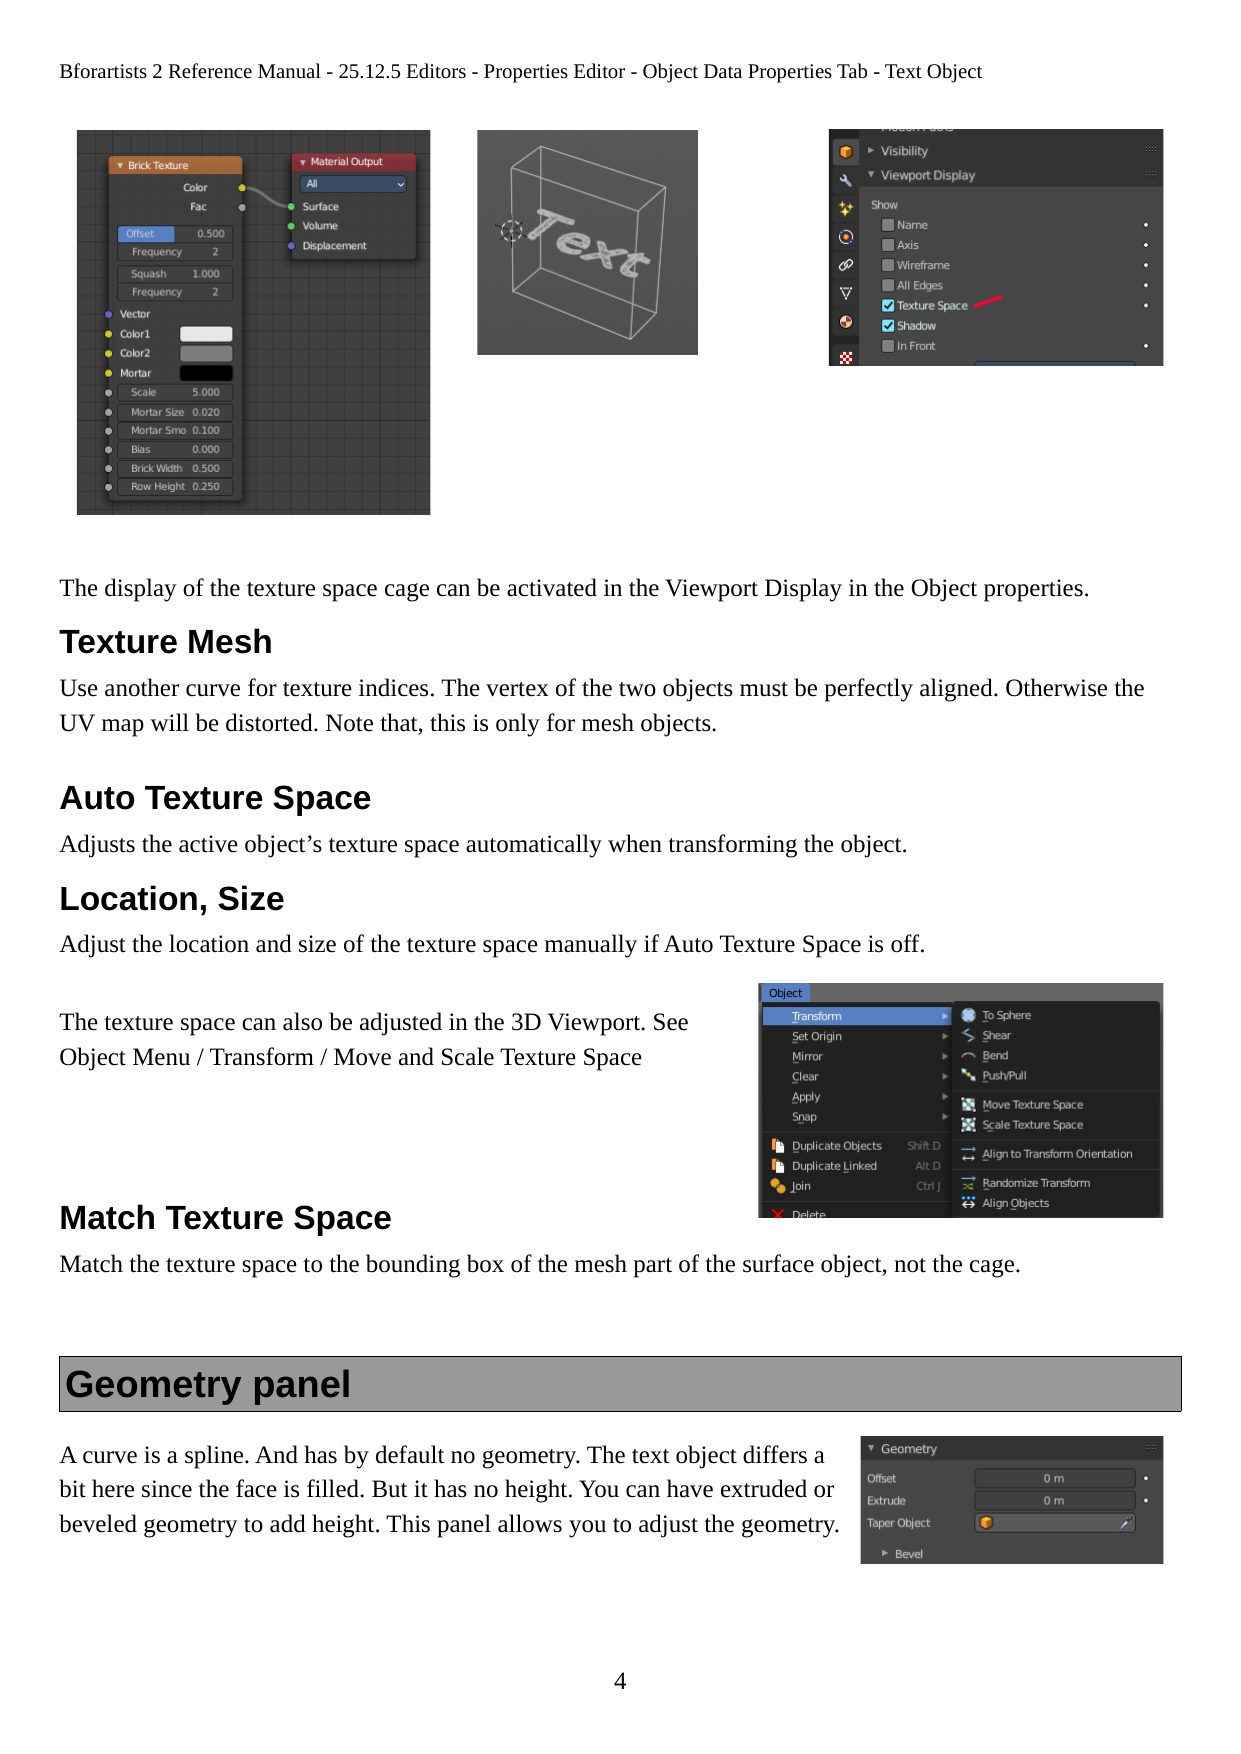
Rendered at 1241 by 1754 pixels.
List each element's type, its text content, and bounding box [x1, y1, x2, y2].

picture [76, 130, 431, 515]
text Adjust the location and size of the texture space manually if Auto Texture Space is off. [59, 929, 1181, 958]
text The display of the texture space cage can be activated in the Viewport Display in the Object properties. [59, 573, 1181, 601]
subtitle Match Texture Space [59, 1198, 1181, 1237]
picture [828, 129, 1164, 366]
subtitle Location, Size [59, 878, 1181, 917]
text Match the texture space to the bounding box of the mesh part of the surface object, not the cage. [59, 1249, 1181, 1278]
text A curve is a spline. And has by default no geometry. The text object differs a bit here since the face is filled. But it has no height. You can have extruded or beveled geometry to add height. This panel allows you to adjust the geometry. [59, 1440, 860, 1537]
text The texture space can also be adjusted in the 3D Viewport. See Object Menu / Transform / Move and Scale Texture Space [59, 1007, 758, 1071]
subtitle Auto Texture Space [59, 778, 1181, 816]
text Adjusts the active object’s texture space automatically when transforming the object. [59, 829, 1181, 858]
subtitle Texture Mesh [59, 622, 1181, 661]
text Use another curve for texture indices. The vertex of the two objects must be perfectly aligned. Otherwise the UV map will be distorted. Note that, this is only for mesh objects. [59, 673, 1181, 737]
table_header Geometry panel [60, 1357, 1181, 1411]
picture [860, 1436, 1164, 1564]
picture [758, 983, 1164, 1218]
